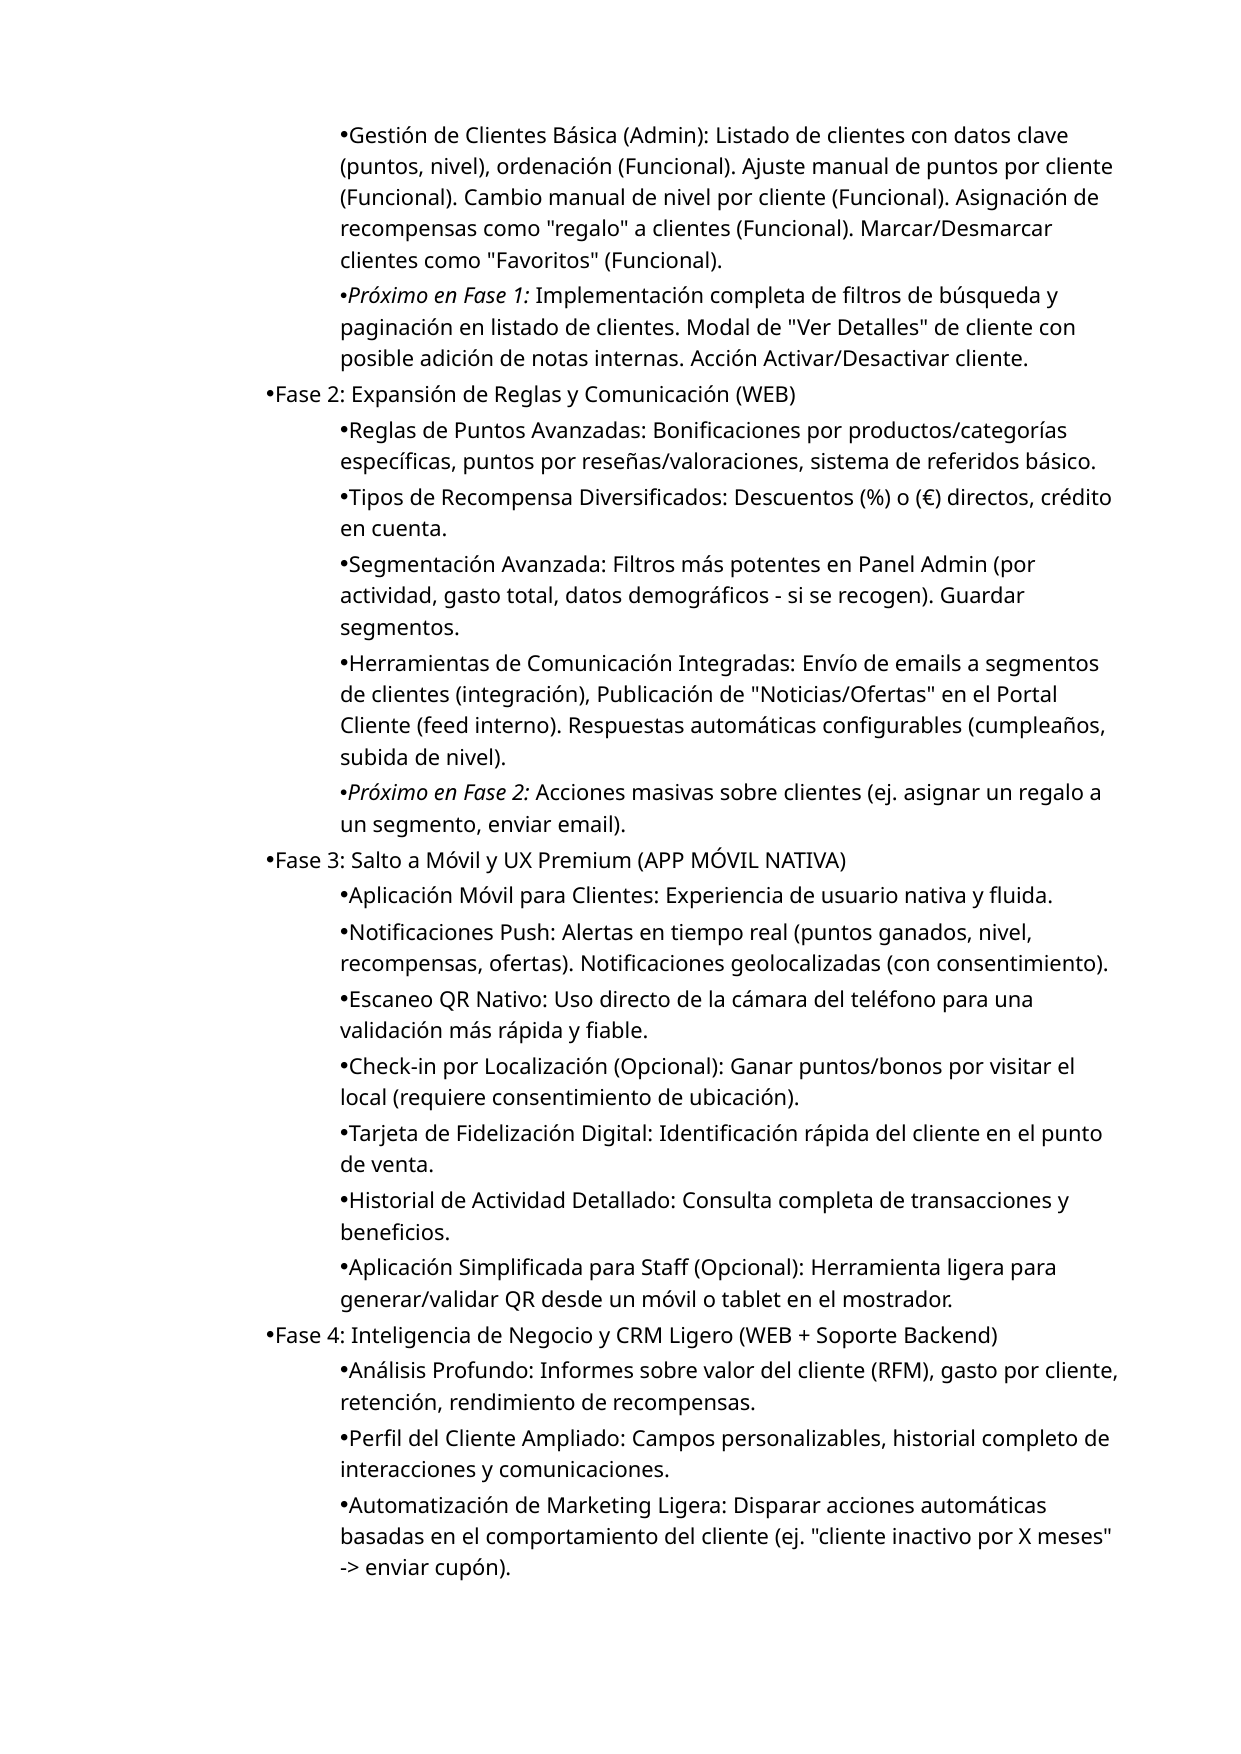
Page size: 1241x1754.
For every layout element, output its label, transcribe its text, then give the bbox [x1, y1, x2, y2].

list Perfil del Cliente Ampliado: Campos personalizables, historial completo de interacciones y comunicaciones. [118, 1421, 1122, 1484]
list Herramientas de Comunicación Integradas: Envío de emails a segmentos de clientes (integración), Publicación de "Noticias/Ofertas" en el Portal Cliente (feed interno). Respuestas automáticas configurables (cumpleaños, subida de nivel). [118, 646, 1122, 771]
list Historial de Actividad Detallado: Consulta completa de transacciones y beneficios. [118, 1184, 1122, 1246]
list Tipos de Recompensa Diversificados: Descuentos (%) o (€) directos, crédito en cuenta. [118, 481, 1122, 543]
list Aplicación Simplificada para Staff (Opcional): Herramienta ligera para generar/validar QR desde un móvil o tablet en el mostrador. [118, 1251, 1122, 1313]
list Escaneo QR Nativo: Uso directo de la cámara del teléfono para una validación más rápida y fiable. [118, 982, 1122, 1045]
list Fase 3: Salto a Móvil y UX Premium (APP MÓVIL NATIVA) [118, 843, 1122, 874]
list Fase 2: Expansión de Reglas y Comunicación (WEB) [118, 377, 1122, 409]
list Fase 4: Inteligencia de Negocio y CRM Ligero (WEB + Soporte Backend) [118, 1318, 1122, 1349]
list Notificaciones Push: Alertas en tiempo real (puntos ganados, nivel, recompensas, ofertas). Notificaciones geolocalizadas (con consentimiento). [118, 915, 1122, 977]
list Aplicación Móvil para Clientes: Experiencia de usuario nativa y fluida. [118, 879, 1122, 910]
list Próximo en Fase 2: Acciones masivas sobre clientes (ej. asignar un regalo a un segmento, enviar email). [118, 776, 1122, 838]
list Reglas de Puntos Avanzadas: Bonificaciones por productos/categorías específicas, puntos por reseñas/valoraciones, sistema de referidos básico. [118, 413, 1122, 476]
list Próximo en Fase 1: Implementación completa de filtros de búsqueda y paginación en listado de clientes. Modal de "Ver Detalles" de cliente con posible adición de notas internas. Acción Activar/Desactivar cliente. [118, 279, 1122, 373]
list Segmentación Avanzada: Filtros más potentes en Panel Admin (por actividad, gasto total, datos demográficos - si se recogen). Guardar segmentos. [118, 548, 1122, 642]
list Gestión de Clientes Básica (Admin): Listado de clientes con datos clave (puntos, nivel), ordenación (Funcional). Ajuste manual de puntos por cliente (Funcional). Cambio manual de nivel por cliente (Funcional). Asignación de recompensas como "regalo" a clientes (Funcional). Marcar/Desmarcar clientes como "Favoritos" (Funcional). [118, 118, 1122, 274]
list Análisis Profundo: Informes sobre valor del cliente (RFM), gasto por cliente, retención, rendimiento de recompensas. [118, 1354, 1122, 1417]
list Check-in por Localización (Opcional): Ganar puntos/bonos por visitar el local (requiere consentimiento de ubicación). [118, 1049, 1122, 1112]
list Automatización de Marketing Ligera: Disparar acciones automáticas basadas en el comportamiento del cliente (ej. "cliente inactivo por X meses" -> enviar cupón). [118, 1488, 1122, 1582]
list Tarjeta de Fidelización Digital: Identificación rápida del cliente en el punto de venta. [118, 1117, 1122, 1179]
